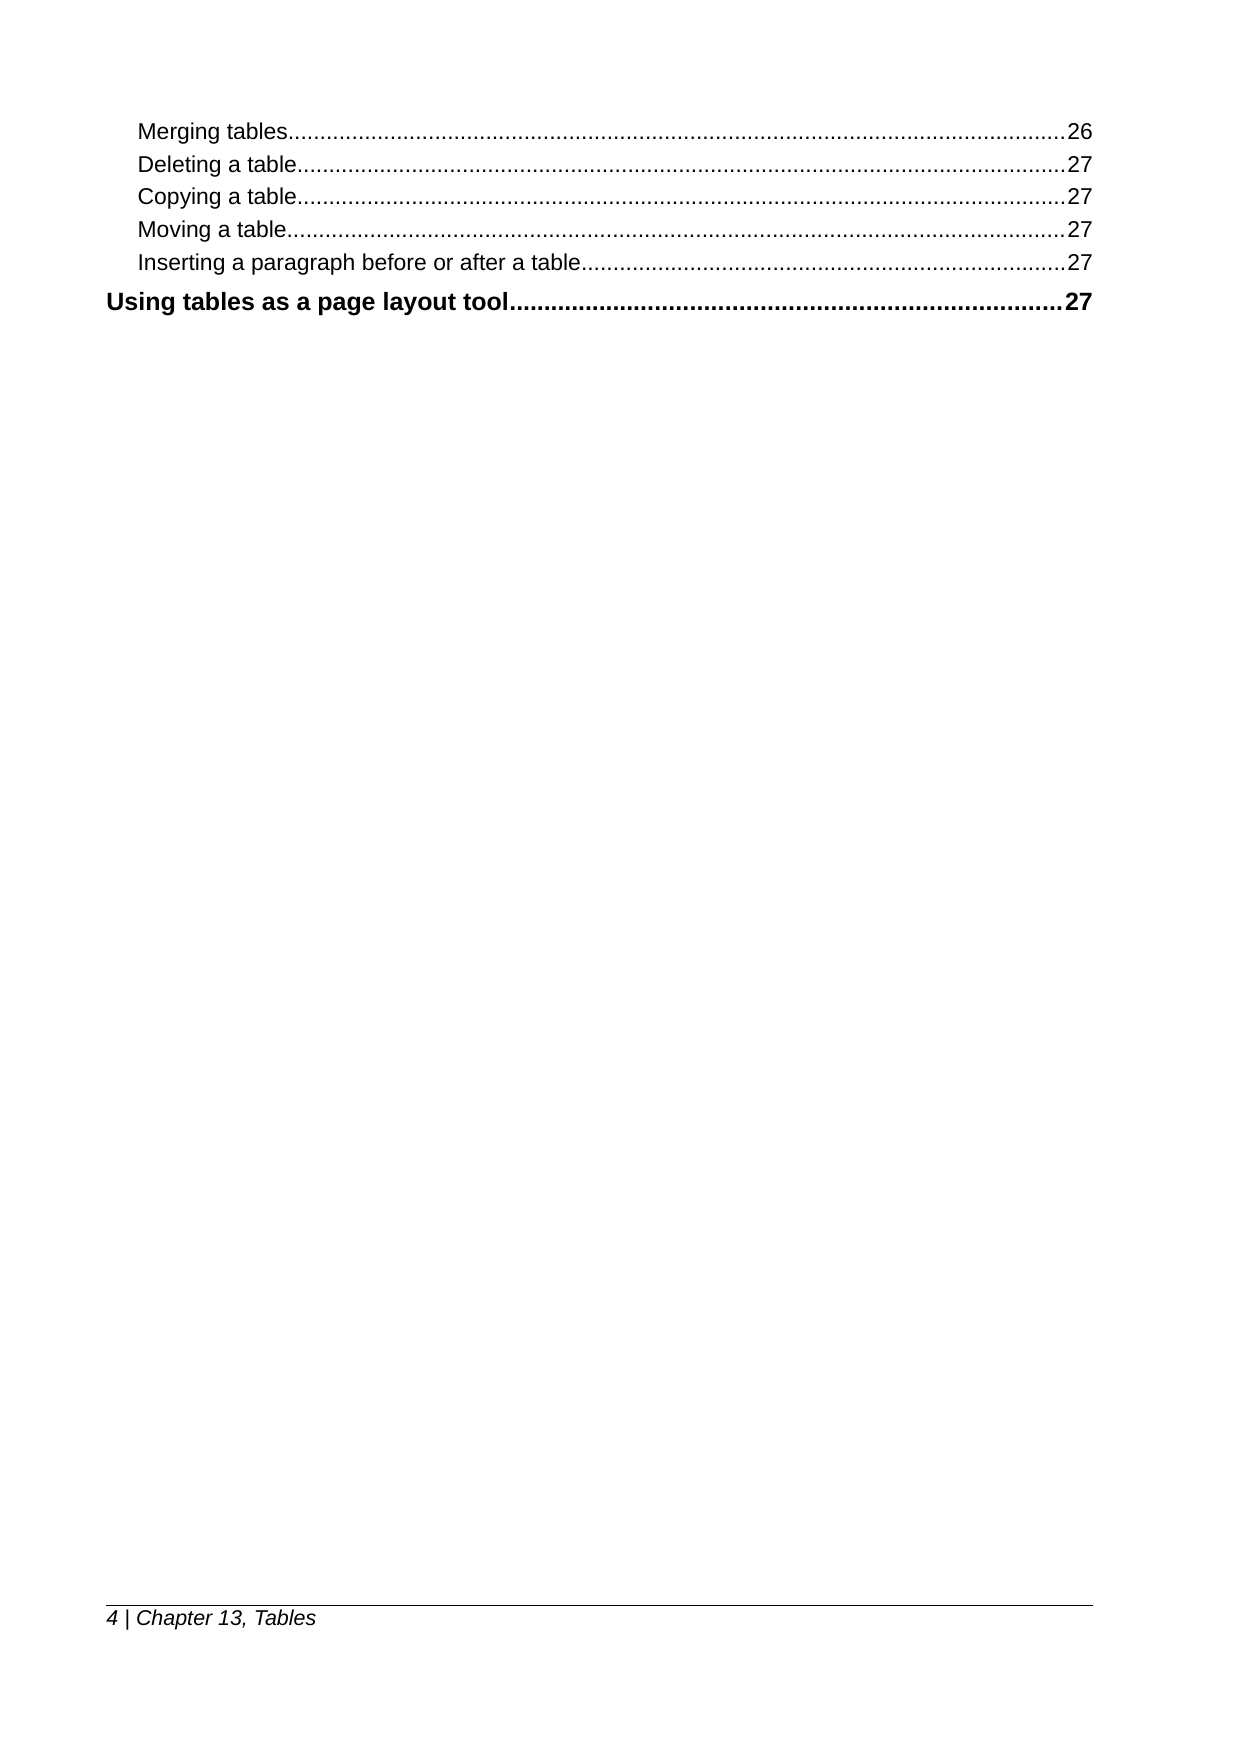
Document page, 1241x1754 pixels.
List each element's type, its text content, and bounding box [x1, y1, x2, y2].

text Merging tables 26 [137, 118, 1093, 144]
text Inserting a paragraph before or after a table 27 [137, 248, 1093, 275]
text Using tables as a page layout tool 27 [106, 287, 1093, 316]
text Moving a table 27 [137, 216, 1093, 242]
text Copying a table 27 [137, 183, 1093, 210]
text Deleting a table 27 [137, 151, 1093, 177]
